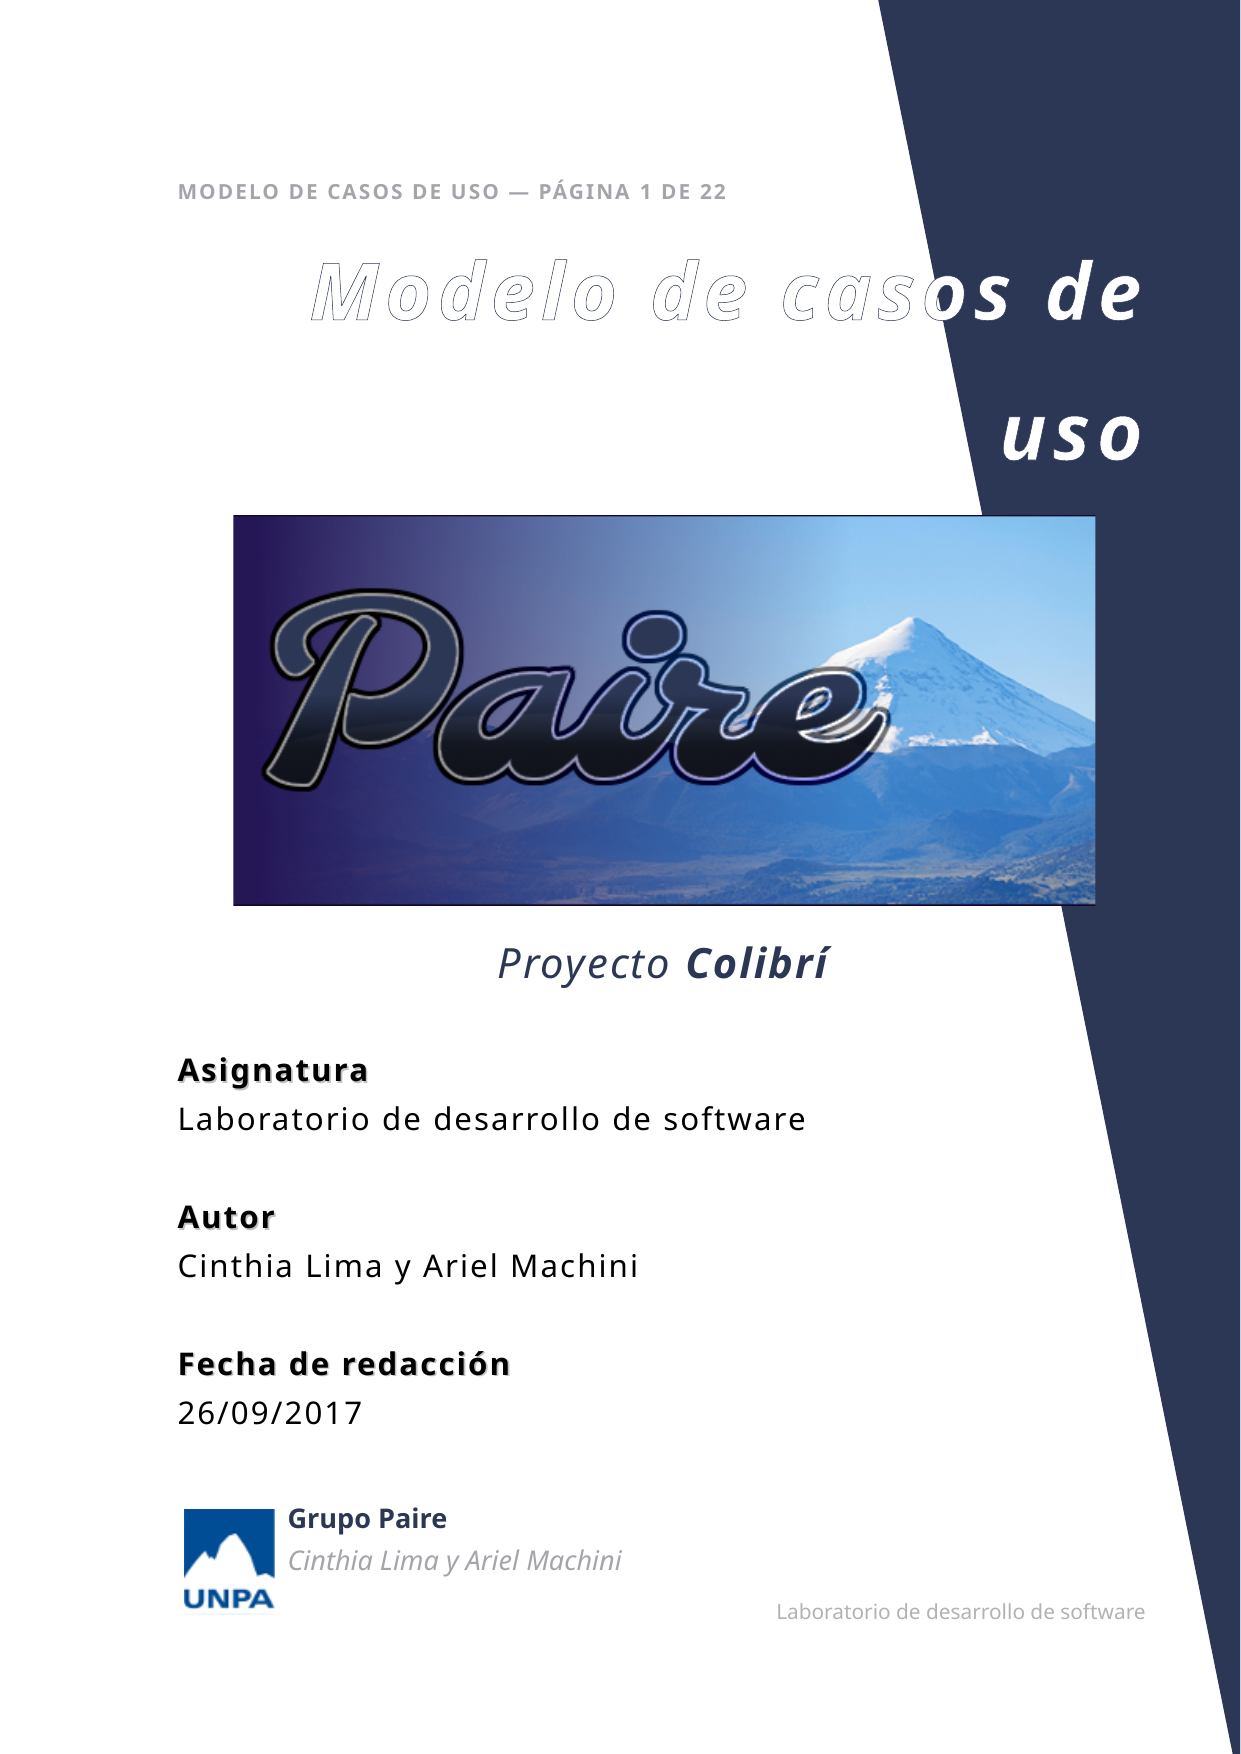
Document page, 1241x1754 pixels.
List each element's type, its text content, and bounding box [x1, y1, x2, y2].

text Proyecto Colibrí [177, 934, 1078, 991]
text Cinthia Lima y Ariel Machini [177, 1244, 1137, 1286]
text Fecha de redacción [177, 1342, 1152, 1384]
text Asignatura [177, 1048, 1098, 1091]
picture [233, 515, 1096, 906]
text Autor [177, 1195, 1127, 1237]
text Modelo de casos de uso [177, 235, 975, 483]
text Laboratorio de desarrollo de software [177, 1097, 1108, 1139]
text 26/09/2017 [177, 1391, 1152, 1433]
picture [184, 1509, 275, 1615]
